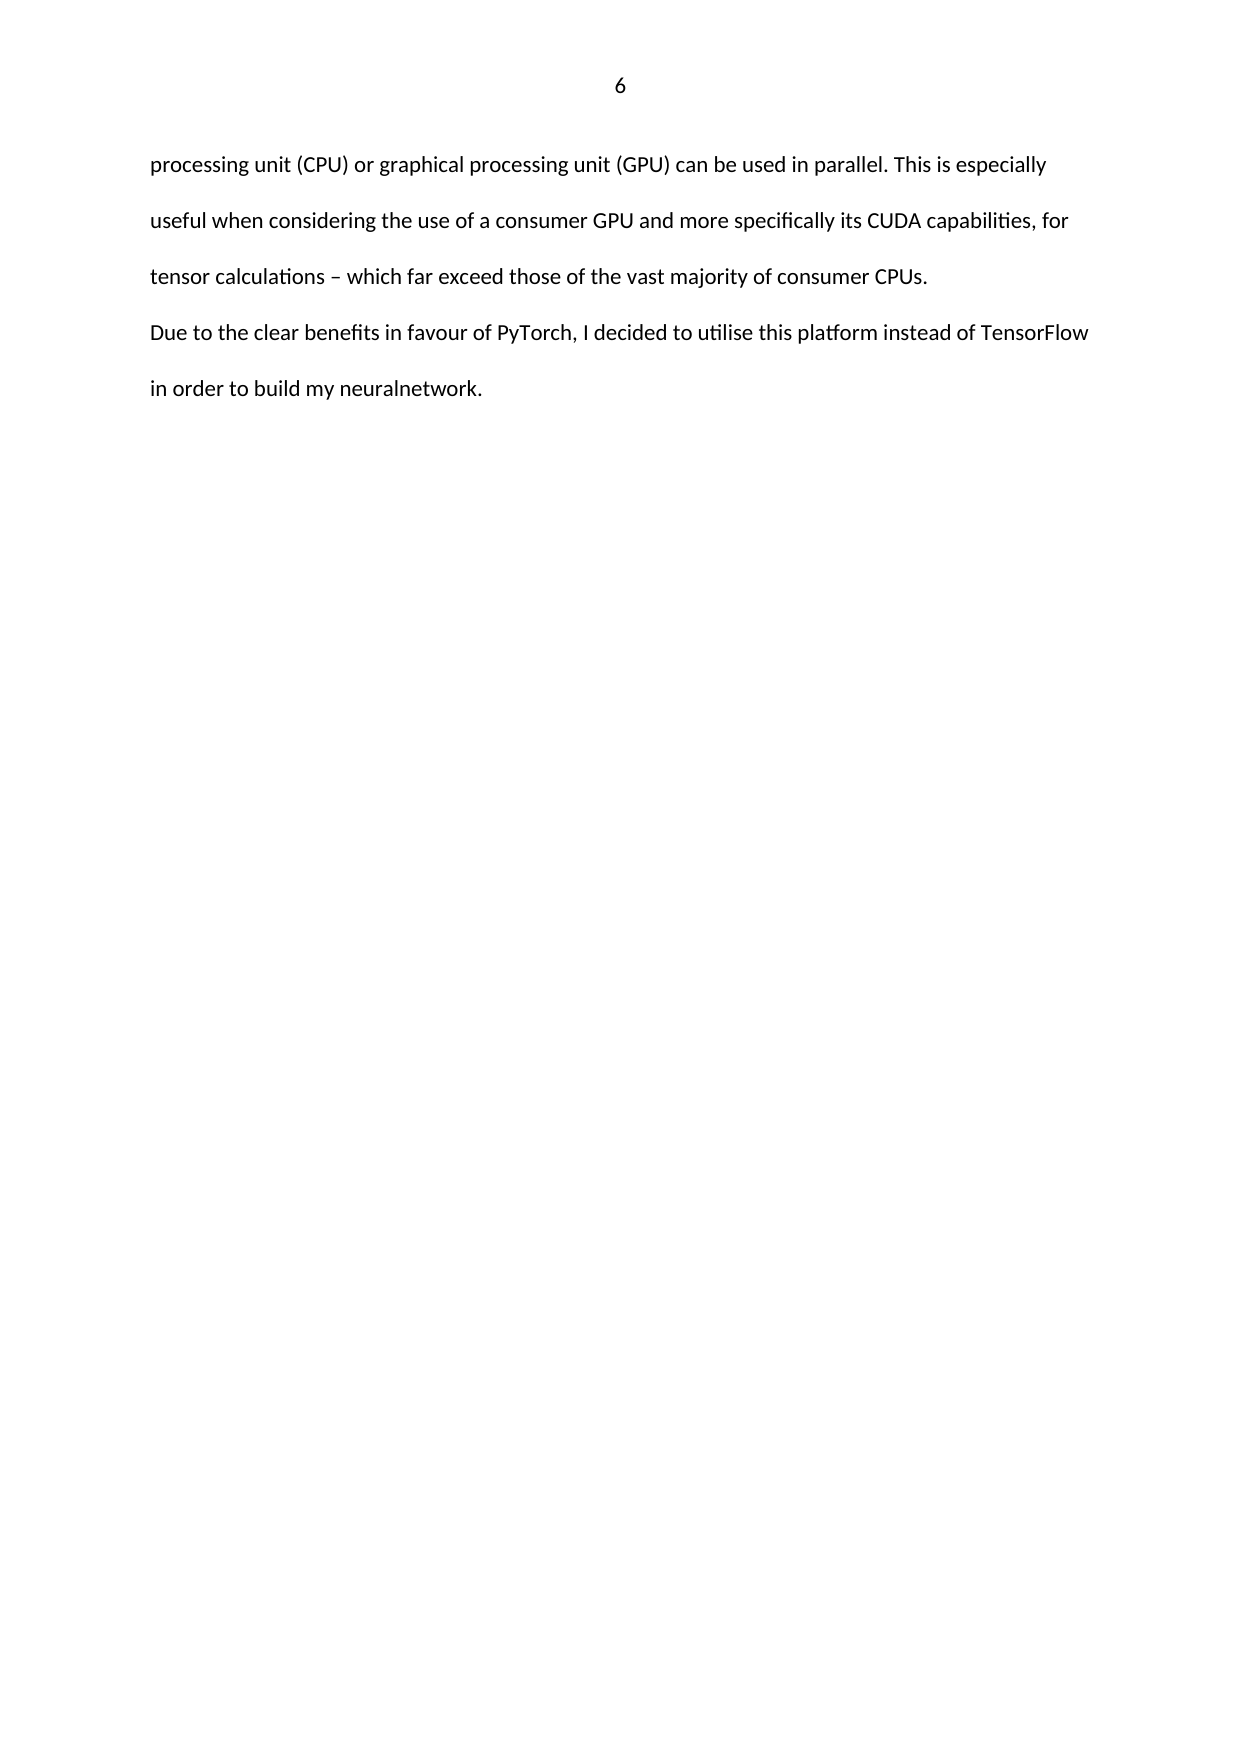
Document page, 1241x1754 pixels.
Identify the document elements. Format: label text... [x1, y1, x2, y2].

text processing unit (CPU) or graphical processing unit (GPU) can be used in parallel. This is especially useful when considering the use of a consumer GPU and more specifically its CUDA capabilities, for tensor calculations – which far exceed those of the vast majority of consumer CPUs. [150, 150, 1090, 290]
text Due to the clear benefits in favour of PyTorch, I decided to utilise this platform instead of TensorFlow in order to build my neuralnetwork. [150, 318, 1090, 402]
